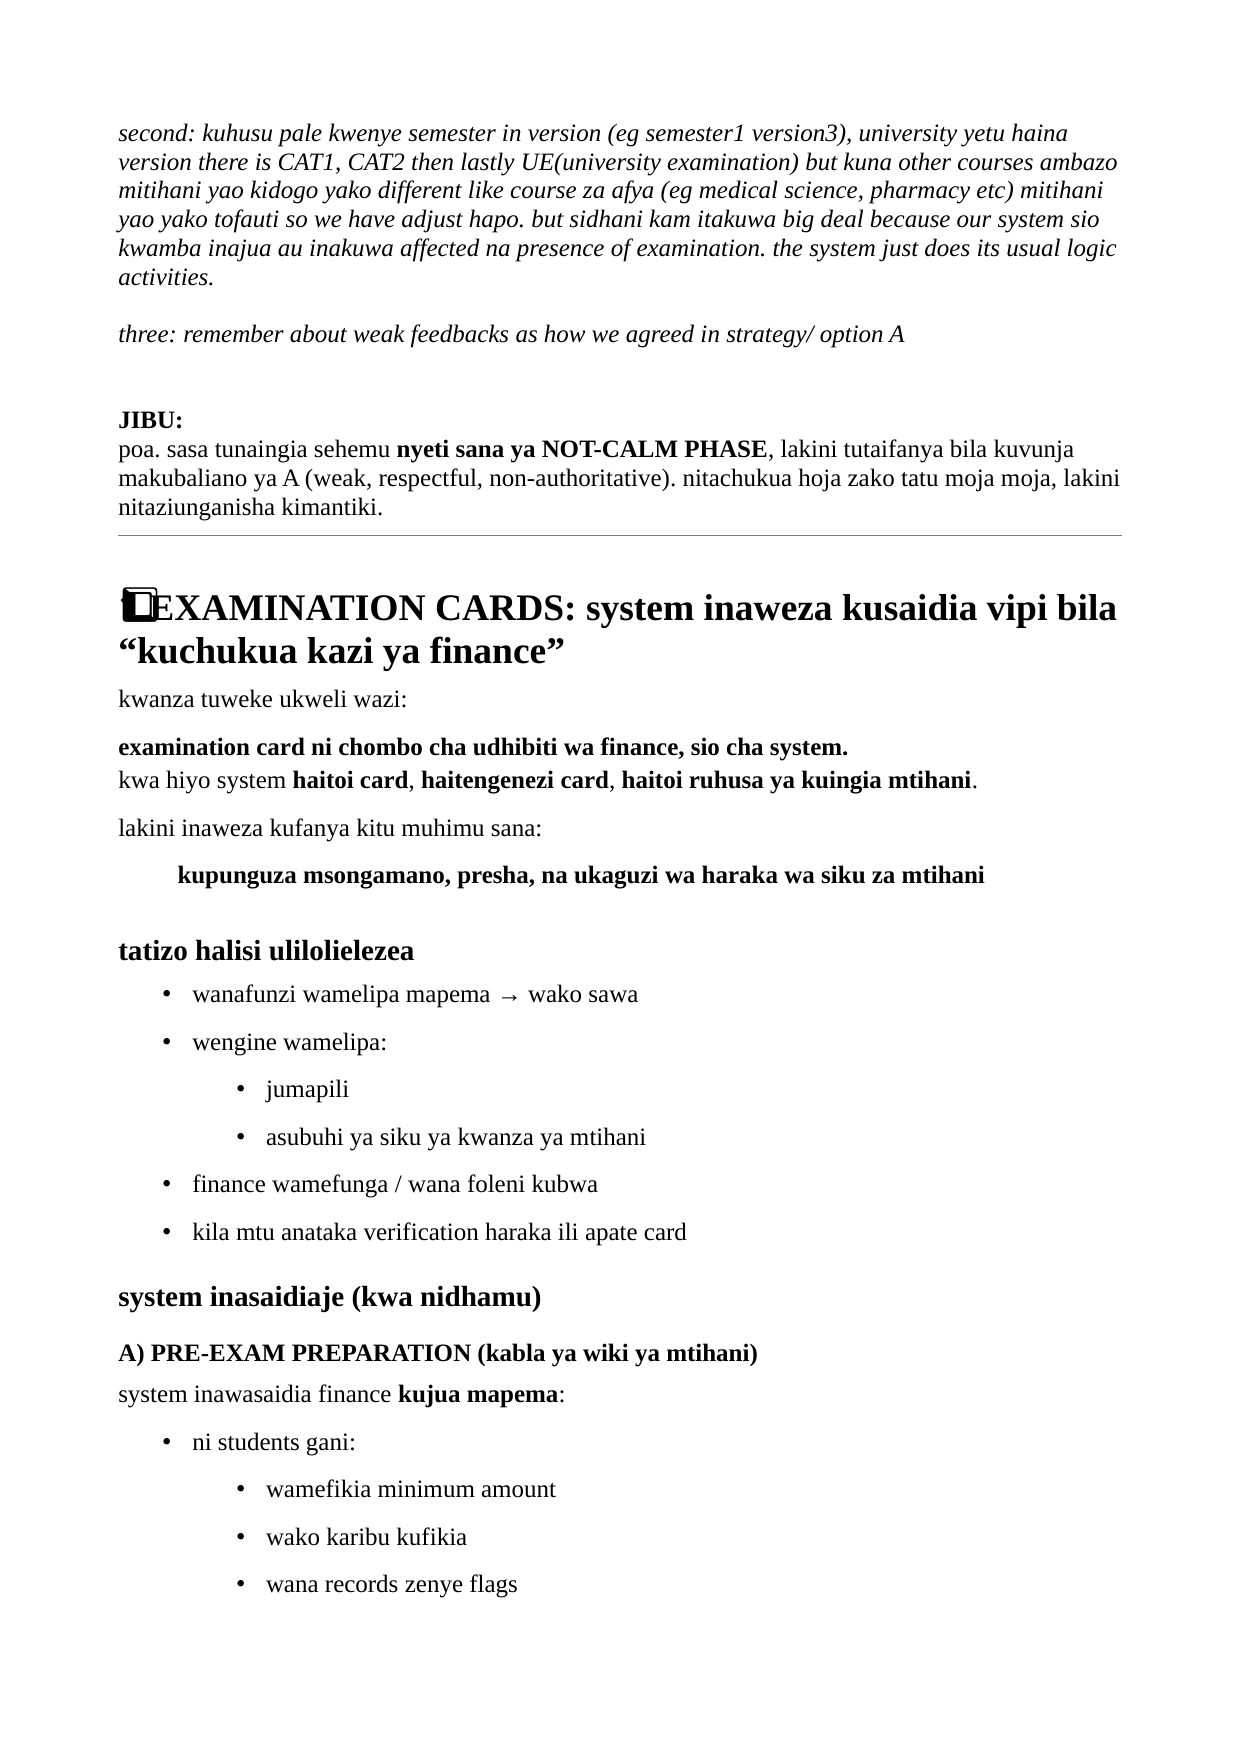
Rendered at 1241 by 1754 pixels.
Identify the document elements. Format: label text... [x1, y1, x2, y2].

list wengine wamelipa: [162, 1027, 1122, 1056]
list wako karibu kufikia [236, 1522, 1122, 1551]
list wamefikia minimum amount [236, 1474, 1122, 1503]
text second: kuhusu pale kwenye semester in version (eg semester1 version3), university yetu haina version there is CAT1, CAT2 then lastly UE(university examination) but kuna other courses ambazo mitihani yao kidogo yako different like course za afya (eg medical science, pharmacy etc) mitihani yao yako tofauti so we have adjust hapo. but sidhani kam itakuwa big deal because our system sio kwamba inajua au inakuwa affected na presence of examination. the system just does its usual logic activities. [118, 118, 1122, 291]
list ni students gani: [162, 1427, 1122, 1456]
list finance wamefunga / wana foleni kubwa [162, 1169, 1122, 1198]
list kila mtu anataka verification haraka ili apate card [162, 1217, 1122, 1246]
subtitle 1️⃣ EXAMINATION CARDS: system inaweza kusaidia vipi bila “kuchukua kazi ya finance” [118, 586, 1122, 672]
list asubuhi ya siku ya kwanza ya mtihani [236, 1122, 1122, 1151]
list wana records zenye flags [236, 1569, 1122, 1598]
text kwanza tuweke ukweli wazi: [118, 684, 1122, 713]
subtitle tatizo halisi ulilolielezea [118, 933, 1122, 967]
text lakini inaweza kufanya kitu muhimu sana: [118, 813, 1122, 841]
subtitle A) PRE-EXAM PREPARATION (kabla ya wiki ya mtihani) [118, 1338, 1122, 1367]
text kupunguza msongamano, presha, na ukaguzi wa haraka wa siku za mtihani [177, 860, 1063, 889]
list wanafunzi wamelipa mapema → wako sawa [162, 979, 1122, 1008]
text three: remember about weak feedbacks as how we agreed in strategy/ option A [118, 319, 1122, 348]
text system inawasaidia finance kujua mapema: [118, 1379, 1122, 1408]
text examination card ni chombo cha udhibiti wa finance, sio cha system. kwa hiyo system haitoi card, haitengenezi card, haitoi ruhusa ya kuingia mtihani. [118, 732, 1122, 794]
text JIBU: poa. sasa tunaingia sehemu nyeti sana ya NOT-CALM PHASE, lakini tutaifanya bila kuvunja makubaliano ya A (weak, respectful, non-authoritative). nitachukua hoja zako tatu moja moja, lakini nitaziunganisha kimantiki. [118, 406, 1122, 521]
list jumapili [236, 1074, 1122, 1103]
subtitle system inasaidiaje (kwa nidhamu) [118, 1279, 1122, 1313]
